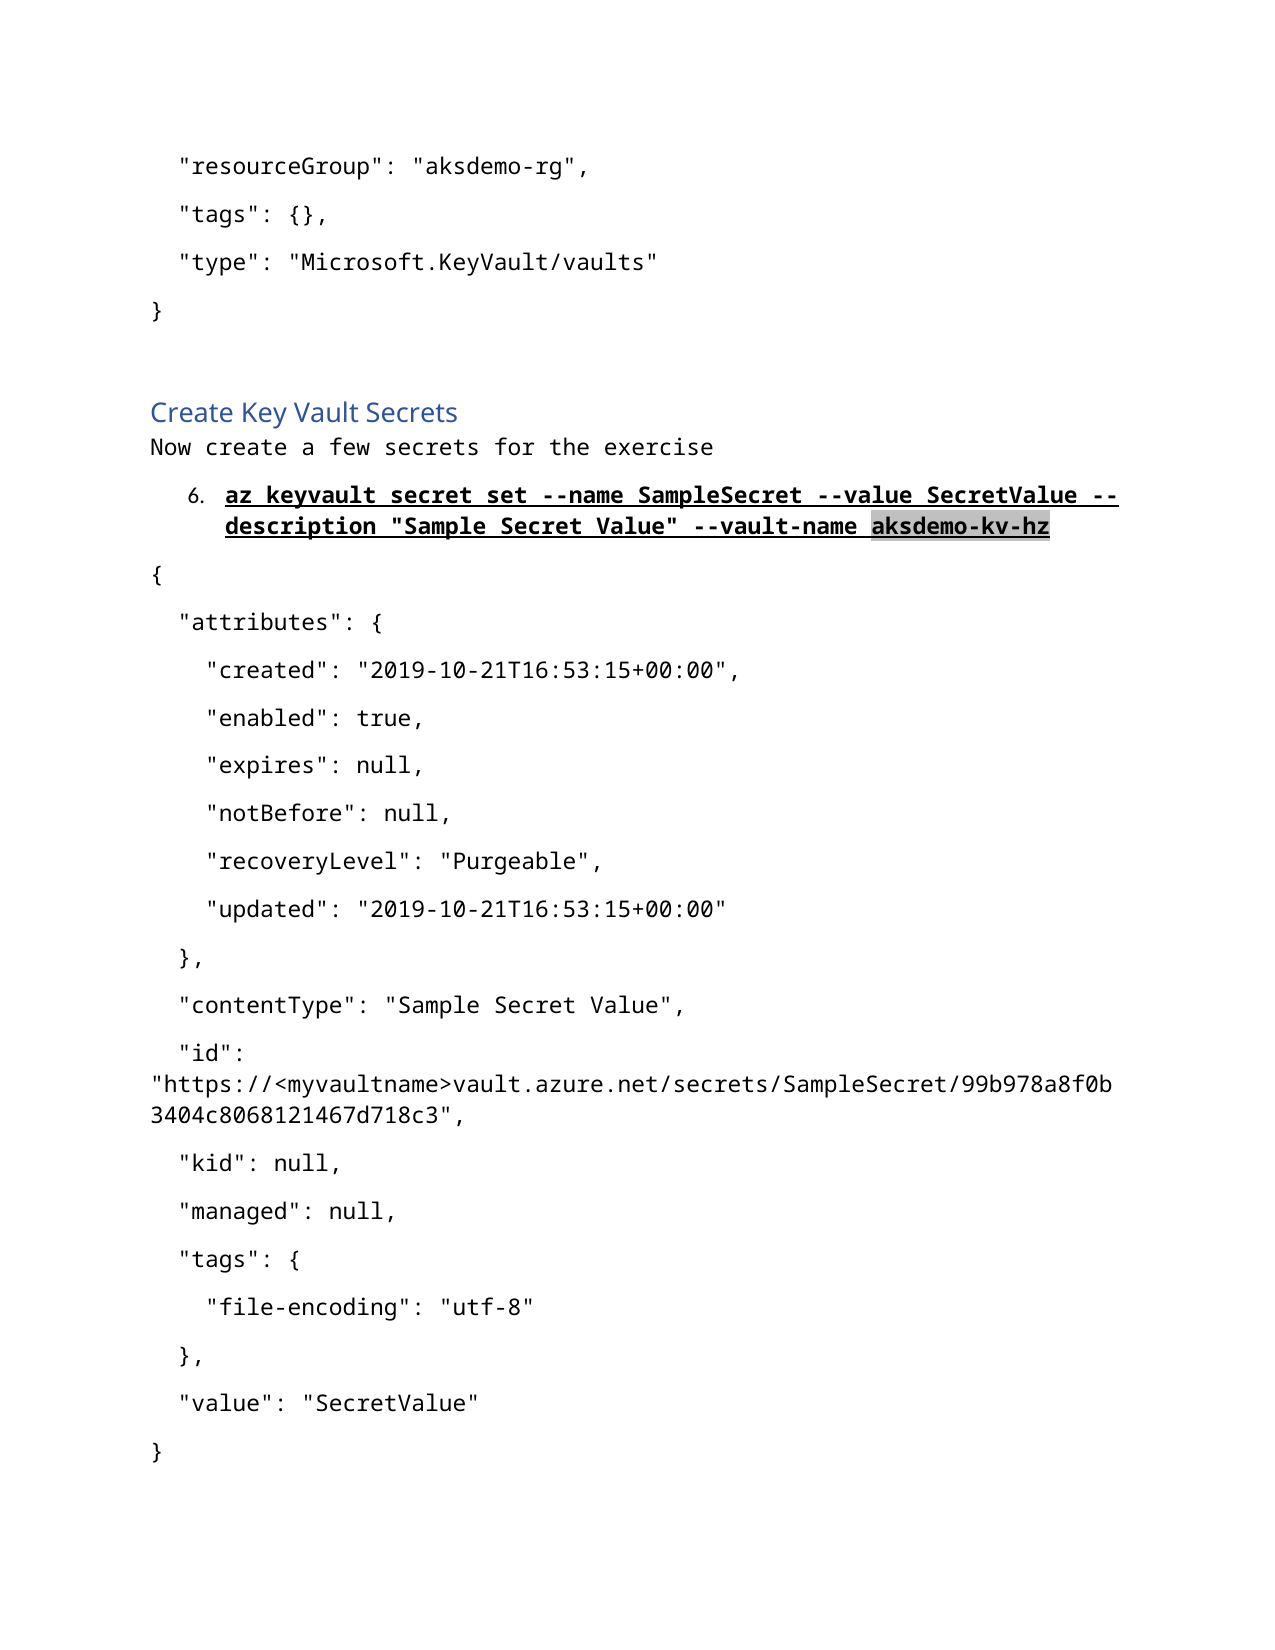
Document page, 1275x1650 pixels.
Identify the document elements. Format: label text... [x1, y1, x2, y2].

text { [150, 558, 1125, 589]
text "created": "2019-10-21T16:53:15+00:00", [150, 653, 1125, 685]
text "enabled": true, [150, 701, 1125, 733]
text "kid": null, [150, 1147, 1125, 1178]
text "contentType": "Sample Secret Value", [150, 989, 1125, 1020]
text } [150, 1435, 1125, 1466]
text "file-encoding": "utf-8" [150, 1291, 1125, 1322]
subtitle Create Key Vault Secrets [150, 394, 1125, 431]
text } [150, 294, 1125, 325]
list az keyvault secret set --name SampleSecret --value SecretValue --description "Sample Secret Value" --vault-name aksdemo-kv-hz [187, 478, 1125, 541]
text "attributes": { [150, 606, 1125, 637]
text }, [150, 1339, 1125, 1370]
text "type": "Microsoft.KeyVault/vaults" [150, 246, 1125, 277]
text "value": "SecretValue" [150, 1387, 1125, 1418]
text "managed": null, [150, 1195, 1125, 1226]
text "recoveryLevel": "Purgeable", [150, 845, 1125, 876]
text Now create a few secrets for the exercise [150, 431, 1125, 462]
text "expires": null, [150, 749, 1125, 781]
text "notBefore": null, [150, 797, 1125, 828]
text "id": "https://<myvaultname>vault.azure.net/secrets/SampleSecret/99b978a8f0b3404c8068121467d718c3", [150, 1037, 1125, 1131]
text "tags": {}, [150, 198, 1125, 229]
text }, [150, 941, 1125, 972]
text "updated": "2019-10-21T16:53:15+00:00" [150, 893, 1125, 924]
text "resourceGroup": "aksdemo-rg", [150, 150, 1125, 181]
text "tags": { [150, 1243, 1125, 1274]
